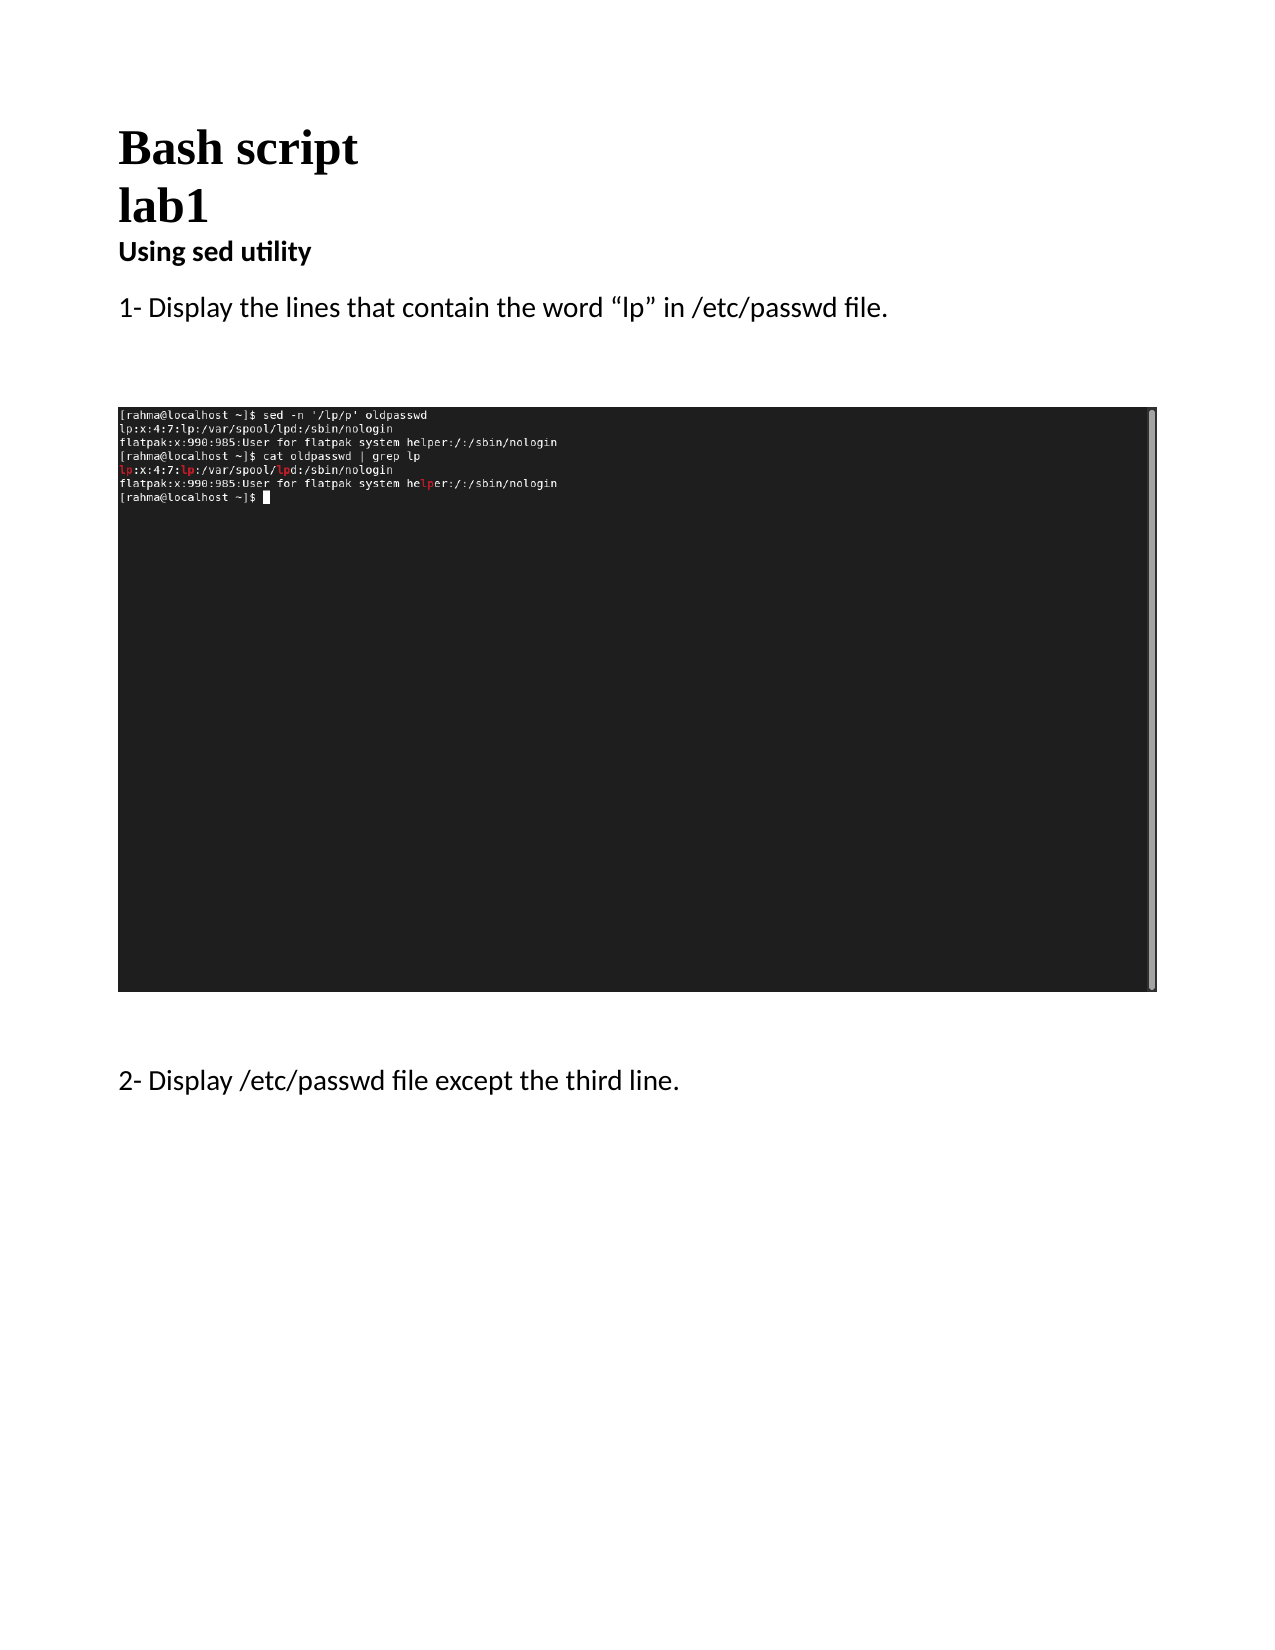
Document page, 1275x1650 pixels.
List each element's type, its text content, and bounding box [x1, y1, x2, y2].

text Bash script [118, 118, 1157, 176]
text Using sed utility [118, 233, 1157, 269]
picture [118, 407, 1157, 992]
text lab1 [118, 176, 1157, 233]
text 2- Display /etc/passwd file except the third line. [118, 1062, 1157, 1098]
text 1- Display the lines that contain the word “lp” in /etc/passwd file. [118, 289, 1157, 324]
